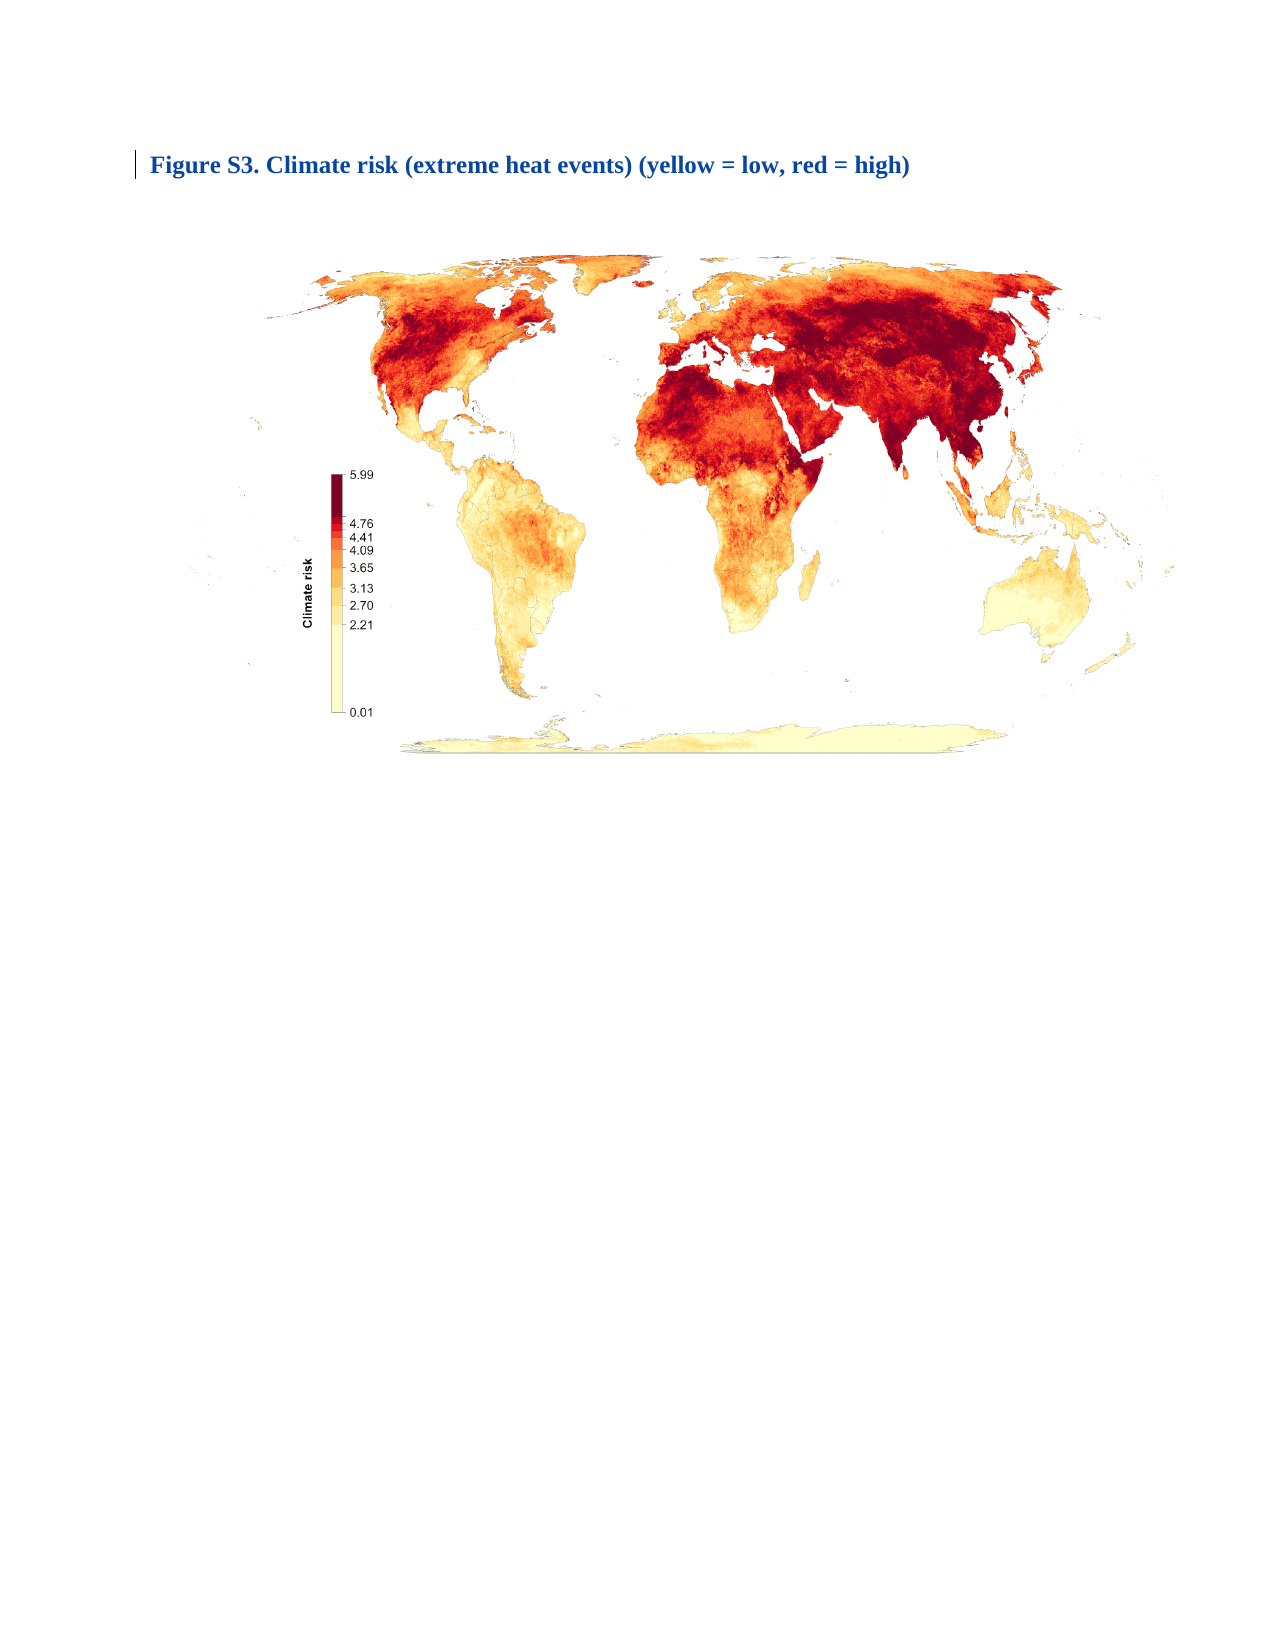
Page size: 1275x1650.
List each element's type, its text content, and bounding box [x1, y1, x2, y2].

text Figure S3. Climate risk (extreme heat events) (yellow = low, red = high) [150, 150, 1125, 179]
picture [150, 207, 1217, 801]
